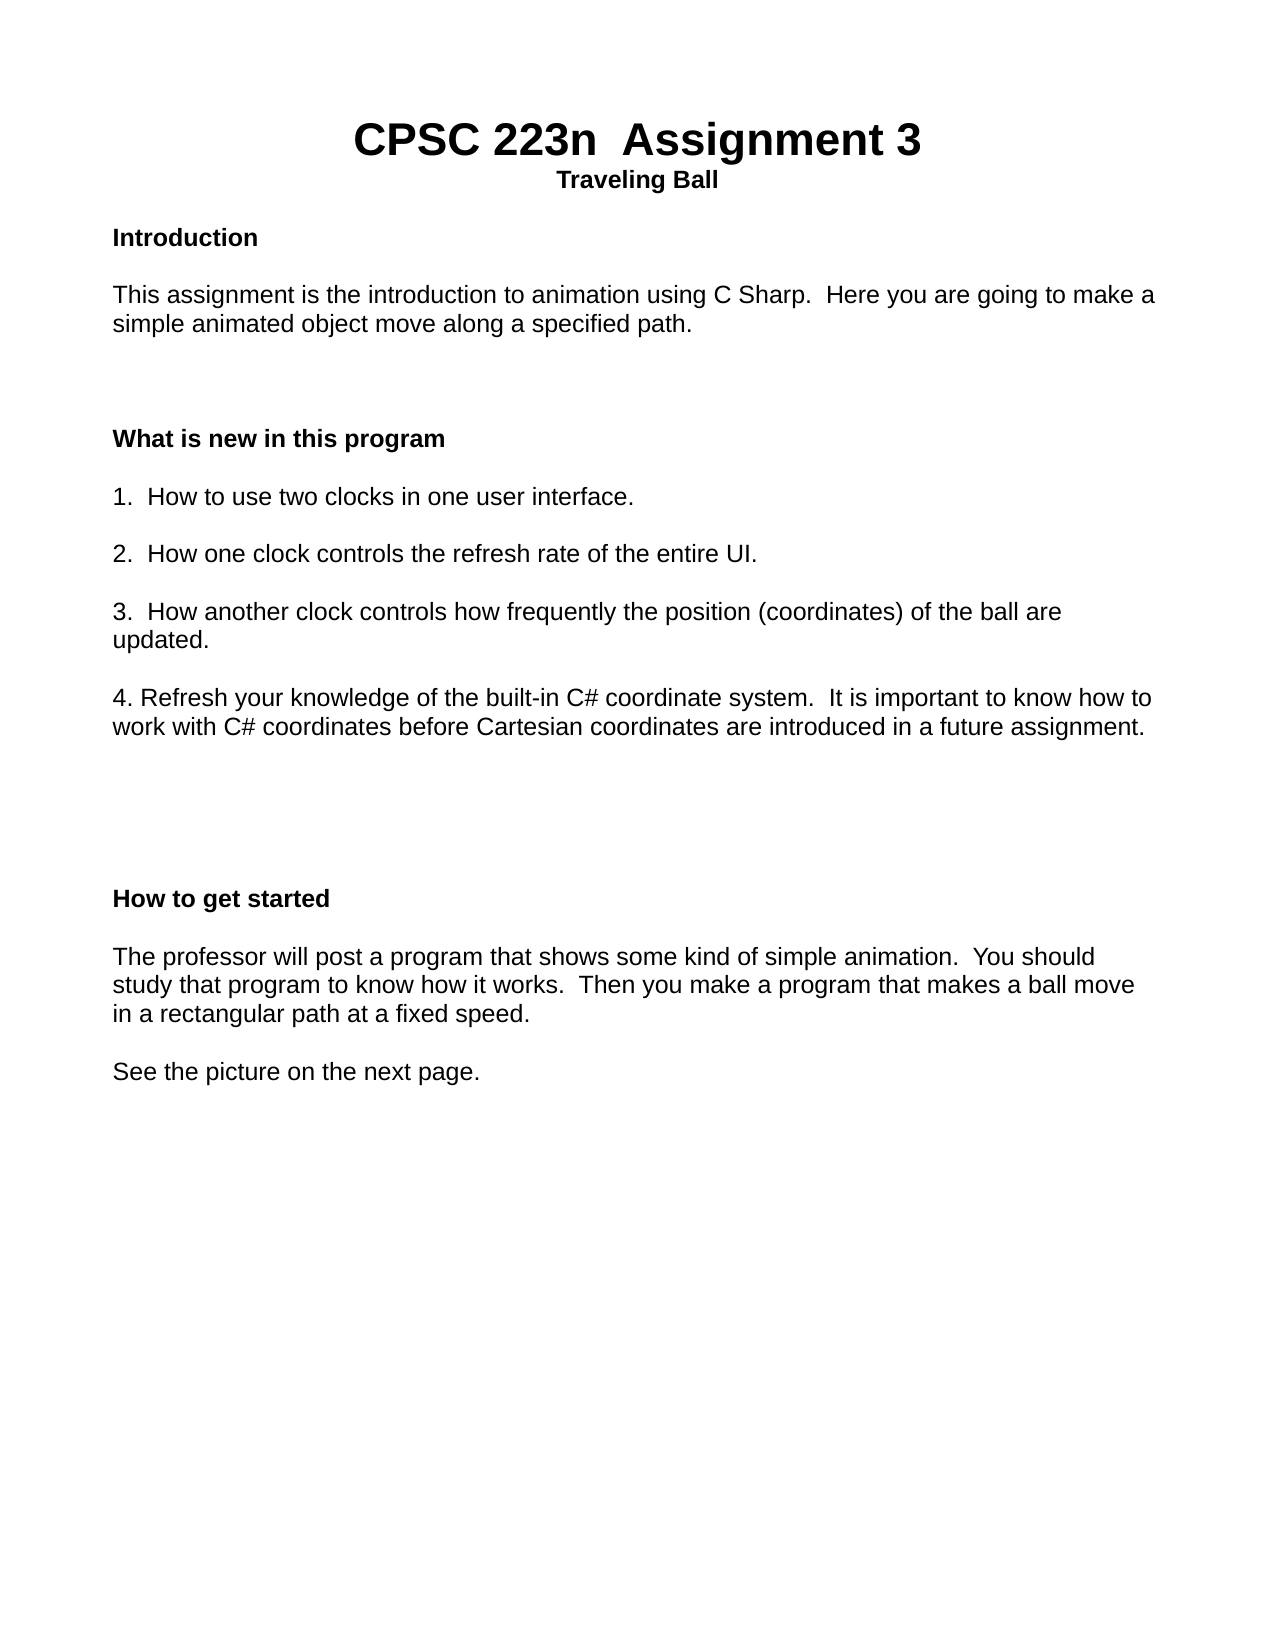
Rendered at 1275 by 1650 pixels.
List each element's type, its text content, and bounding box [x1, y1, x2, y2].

text How to get started [112, 884, 1162, 913]
text CPSC 223n Assignment 3 [112, 112, 1162, 165]
text 1. How to use two clocks in one user interface. [112, 481, 1162, 510]
text 4. Refresh your knowledge of the built-in C# coordinate system. It is important to know how to work with C# coordinates before Cartesian coordinates are introduced in a future assignment. [112, 683, 1162, 740]
text See the picture on the next page. [112, 1056, 1162, 1085]
text This assignment is the introduction to animation using C Sharp. Here you are going to make a simple animated object move along a specified path. [112, 280, 1162, 338]
text What is new in this program [112, 424, 1162, 453]
text Traveling Ball [112, 165, 1162, 194]
text 3. How another clock controls how frequently the position (coordinates) of the ball are updated. [112, 596, 1162, 654]
text 2. How one clock controls the refresh rate of the entire UI. [112, 539, 1162, 568]
text The professor will post a program that shows some kind of simple animation. You should study that program to know how it works. Then you make a program that makes a ball move in a rectangular path at a fixed speed. [112, 941, 1162, 1028]
text Introduction [112, 223, 1162, 251]
